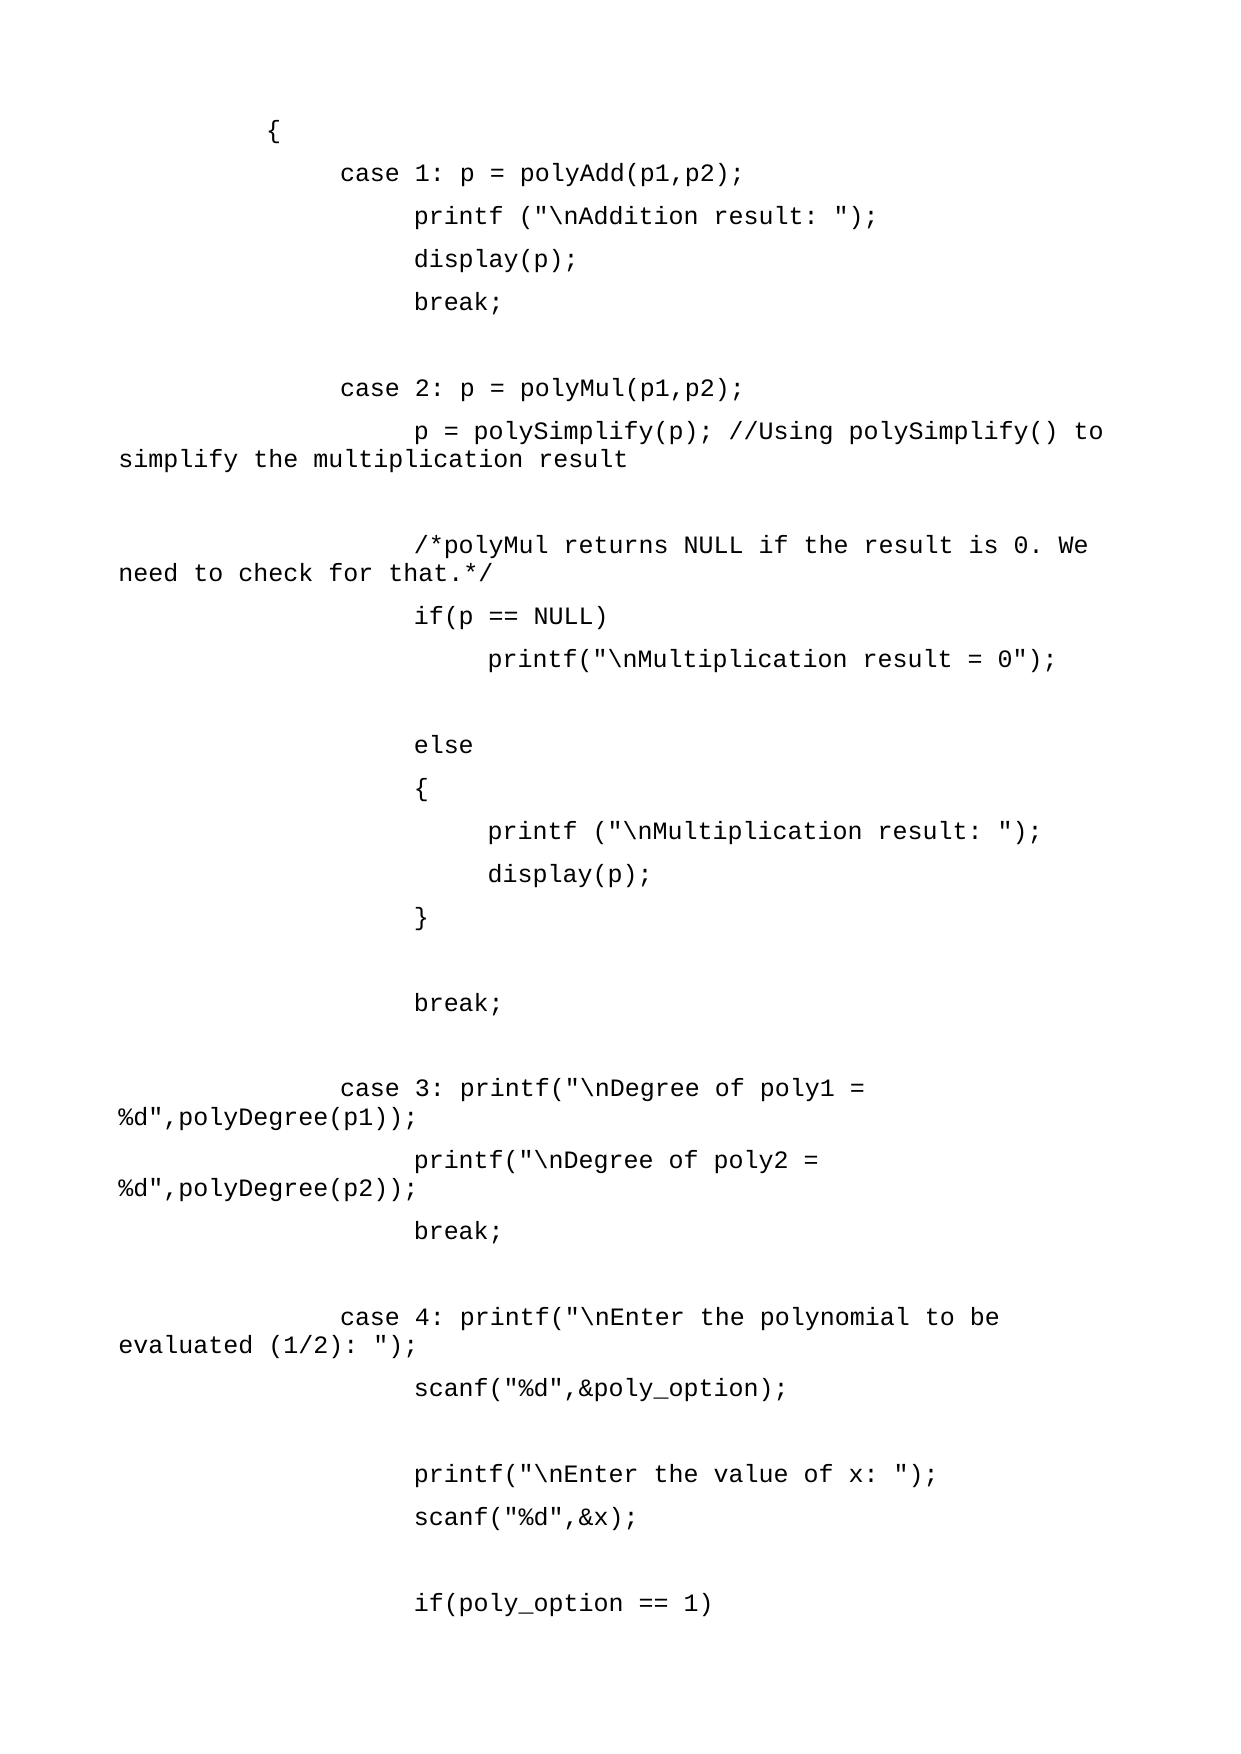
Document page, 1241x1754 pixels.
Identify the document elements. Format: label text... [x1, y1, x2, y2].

text case 3: printf("\nDegree of poly1 = %d",polyDegree(p1)); [118, 1076, 1122, 1133]
text break; [118, 1218, 1122, 1247]
text else [118, 733, 1122, 761]
text case 2: p = polyMul(p1,p2); [118, 376, 1122, 404]
text display(p); [118, 247, 1122, 275]
text break; [118, 290, 1122, 318]
text display(p); [118, 861, 1122, 890]
text printf("\nDegree of poly2 = %d",polyDegree(p2)); [118, 1147, 1122, 1204]
text if(poly_option == 1) [118, 1590, 1122, 1618]
text { [118, 118, 1122, 146]
text printf("\nEnter the value of x: "); [118, 1461, 1122, 1490]
text break; [118, 990, 1122, 1018]
text { [118, 776, 1122, 804]
text printf ("\nMultiplication result: "); [118, 818, 1122, 847]
text case 1: p = polyAdd(p1,p2); [118, 161, 1122, 189]
text /*polyMul returns NULL if the result is 0. We need to check for that.*/ [118, 533, 1122, 589]
text } [118, 904, 1122, 933]
text printf("\nMultiplication result = 0"); [118, 647, 1122, 675]
text if(p == NULL) [118, 604, 1122, 632]
text p = polySimplify(p); //Using polySimplify() to simplify the multiplication result [118, 418, 1122, 475]
text case 4: printf("\nEnter the polynomial to be evaluated (1/2): "); [118, 1304, 1122, 1361]
text scanf("%d",&poly_option); [118, 1376, 1122, 1404]
text scanf("%d",&x); [118, 1504, 1122, 1533]
text printf ("\nAddition result: "); [118, 204, 1122, 232]
